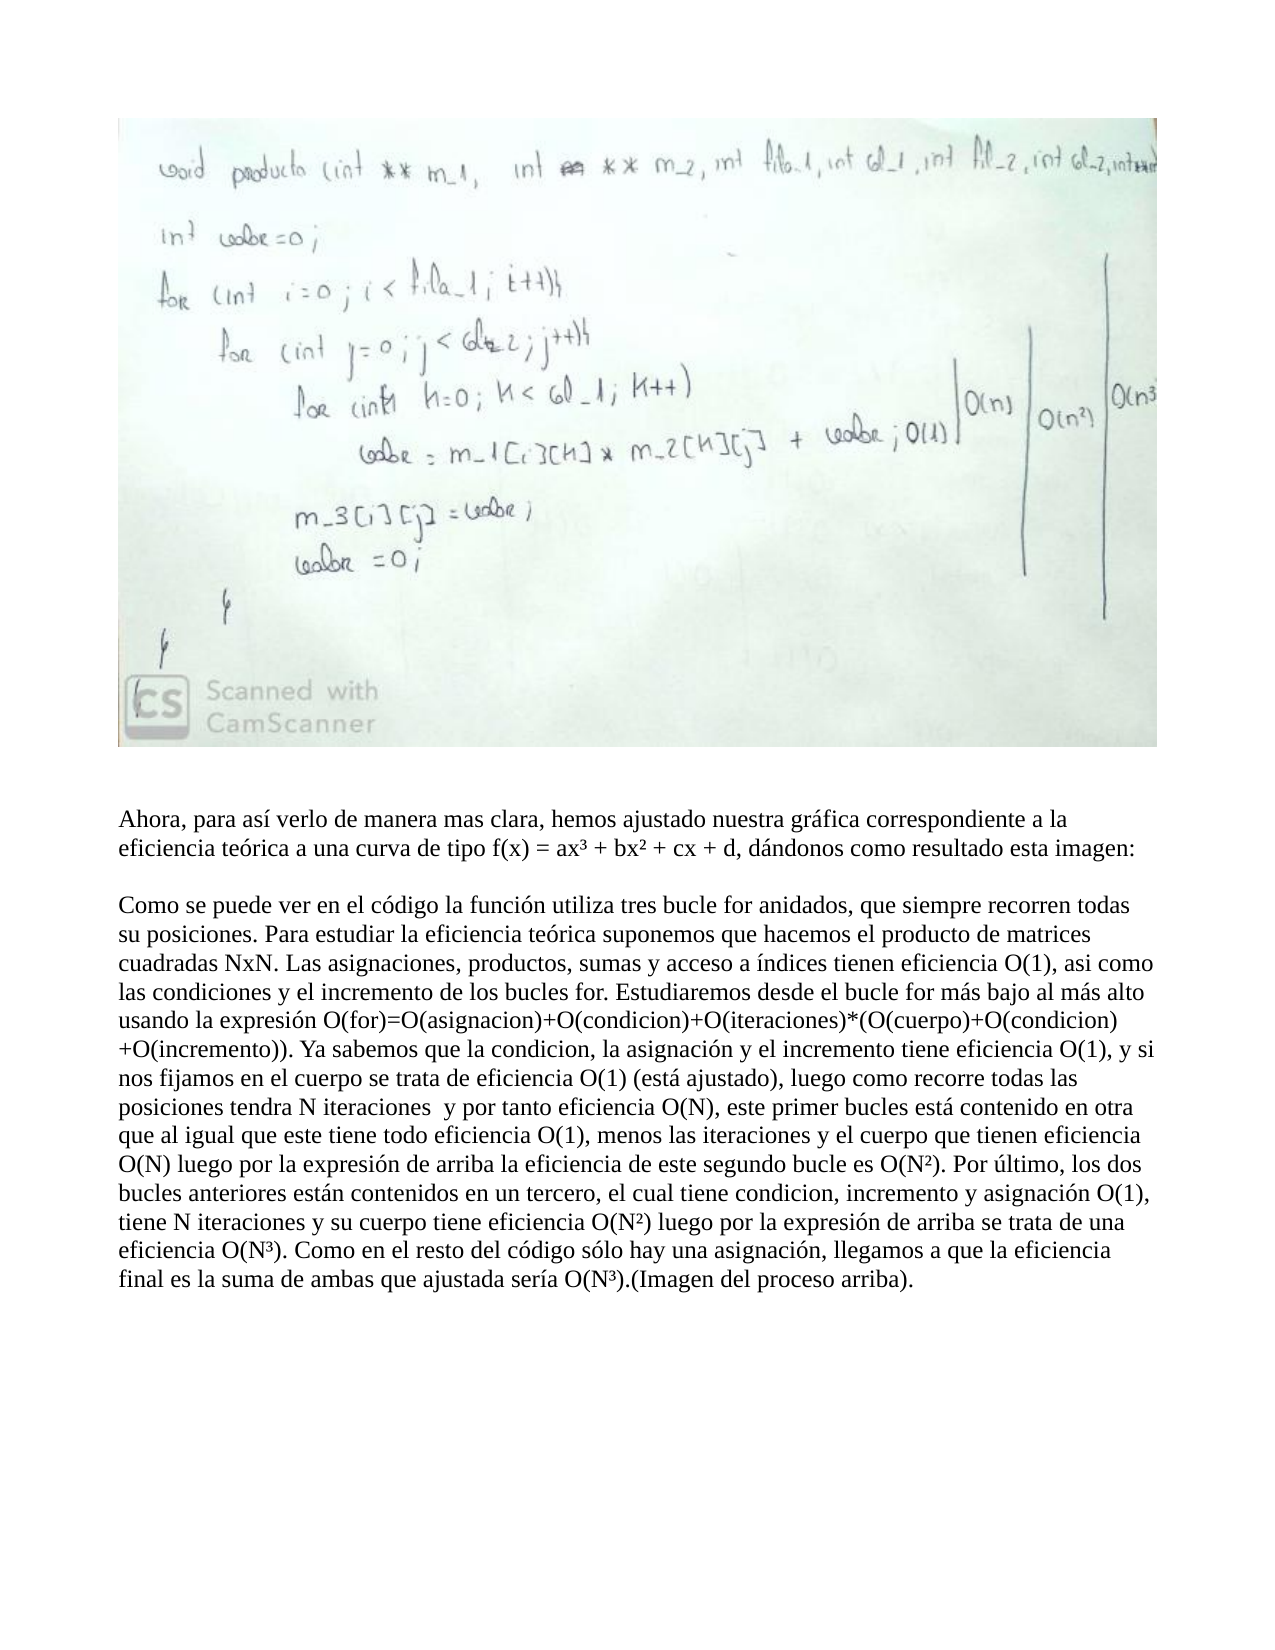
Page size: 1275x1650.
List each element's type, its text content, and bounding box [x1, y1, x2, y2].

text Como se puede ver en el código la función utiliza tres bucle for anidados, que siempre recorren todas su posiciones. Para estudiar la eficiencia teórica suponemos que hacemos el producto de matrices cuadradas NxN. Las asignaciones, productos, sumas y acceso a índices tienen eficiencia O(1), asi como las condiciones y el incremento de los bucles for. Estudiaremos desde el bucle for más bajo al más alto usando la expresión O(for)=O(asignacion)+O(condicion)+O(iteraciones)*(O(cuerpo)+O(condicion)+O(incremento)). Ya sabemos que la condicion, la asignación y el incremento tiene eficiencia O(1), y si nos fijamos en el cuerpo se trata de eficiencia O(1) (está ajustado), luego como recorre todas las posiciones tendra N iteraciones y por tanto eficiencia O(N), este primer bucles está contenido en otra que al igual que este tiene todo eficiencia O(1), menos las iteraciones y el cuerpo que tienen eficiencia O(N) luego por la expresión de arriba la eficiencia de este segundo bucle es O(N²). Por último, los dos bucles anteriores están contenidos en un tercero, el cual tiene condicion, incremento y asignación O(1), tiene N iteraciones y su cuerpo tiene eficiencia O(N²) luego por la expresión de arriba se trata de una eficiencia O(N³). Como en el resto del código sólo hay una asignación, llegamos a que la eficiencia final es la suma de ambas que ajustada sería O(N³).(Imagen del proceso arriba). [118, 890, 1157, 1293]
text Ahora, para así verlo de manera mas clara, hemos ajustado nuestra gráfica correspondiente a la eficiencia teórica a una curva de tipo f(x) = ax³ + bx² + cx + d, dándonos como resultado esta imagen: [118, 804, 1157, 862]
picture [118, 118, 1157, 747]
